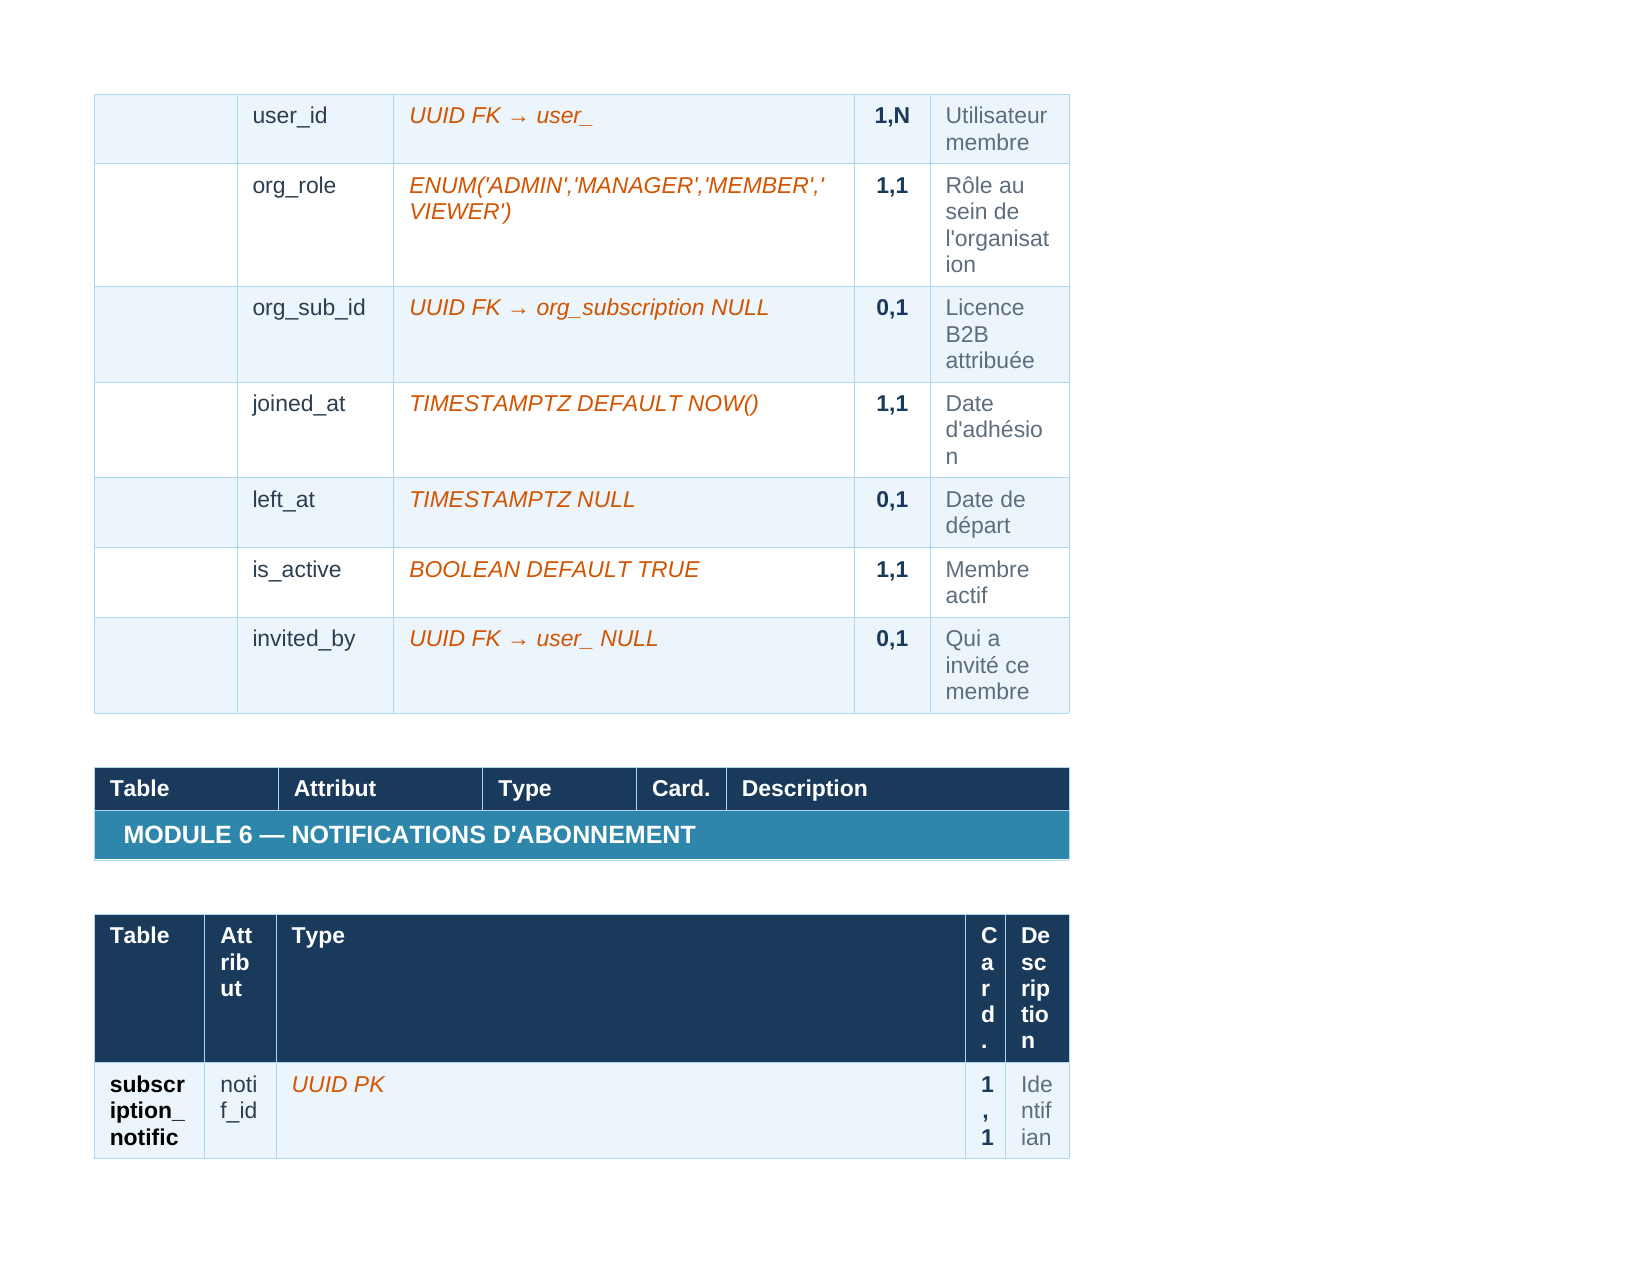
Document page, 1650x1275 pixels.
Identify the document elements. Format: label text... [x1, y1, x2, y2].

table_cell 1,1 [855, 383, 930, 477]
table_header Table [95, 915, 204, 1062]
table_header Type [483, 768, 636, 810]
table_cell [95, 164, 237, 286]
table_cell 1,1 [855, 548, 930, 617]
table_cell TIMESTAMPTZ DEFAULT NOW() [394, 383, 854, 477]
table_cell 0,1 [855, 287, 930, 382]
table_cell joined_at [238, 383, 393, 477]
table_cell [95, 383, 237, 477]
table_header Type [277, 915, 965, 1062]
table_cell left_at [238, 478, 393, 547]
table_cell [95, 287, 237, 382]
table_cell 1,N [855, 95, 930, 163]
table_header Description [1006, 915, 1069, 1062]
table_header Attribut [279, 768, 482, 810]
table_cell Rôle au sein de l'organisation [931, 164, 1069, 286]
table_cell user_id [238, 95, 393, 163]
table_cell UUID FK → org_subscription NULL [394, 287, 854, 382]
table_cell Membre actif [931, 548, 1069, 617]
table_cell 1,1 [855, 164, 930, 286]
table_cell org_role [238, 164, 393, 286]
table_cell UUID FK → user_ [394, 95, 854, 163]
table_cell org_sub_id [238, 287, 393, 382]
table_cell Identifian [1006, 1063, 1069, 1158]
table_cell subscription_notific [95, 1063, 204, 1158]
table_cell 0,1 [855, 478, 930, 547]
table_header Attribut [205, 915, 276, 1062]
table_header Card. [966, 915, 1005, 1062]
table_header Card. [637, 768, 726, 810]
table_cell ENUM('ADMIN','MANAGER','MEMBER','VIEWER') [394, 164, 854, 286]
table_cell [95, 618, 237, 713]
table_cell [95, 548, 237, 617]
table_cell 1,1 [966, 1063, 1005, 1158]
table_cell TIMESTAMPTZ NULL [394, 478, 854, 547]
table_cell Licence B2B attribuée [931, 287, 1069, 382]
table_cell UUID FK → user_ NULL [394, 618, 854, 713]
table_cell notif_id [205, 1063, 276, 1158]
table_cell MODULE 6 — NOTIFICATIONS D'ABONNEMENT [95, 811, 1069, 859]
table_cell BOOLEAN DEFAULT TRUE [394, 548, 854, 617]
table_cell UUID PK [277, 1063, 965, 1158]
table_cell [95, 95, 237, 163]
table_header Table [95, 768, 278, 810]
table_cell Qui a invité ce membre [931, 618, 1069, 713]
table_cell 0,1 [855, 618, 930, 713]
table_header Description [727, 768, 1069, 810]
table_cell is_active [238, 548, 393, 617]
table_cell [95, 478, 237, 547]
table_cell invited_by [238, 618, 393, 713]
table_cell Utilisateur membre [931, 95, 1069, 163]
table_cell Date d'adhésion [931, 383, 1069, 477]
table_cell Date de départ [931, 478, 1069, 547]
